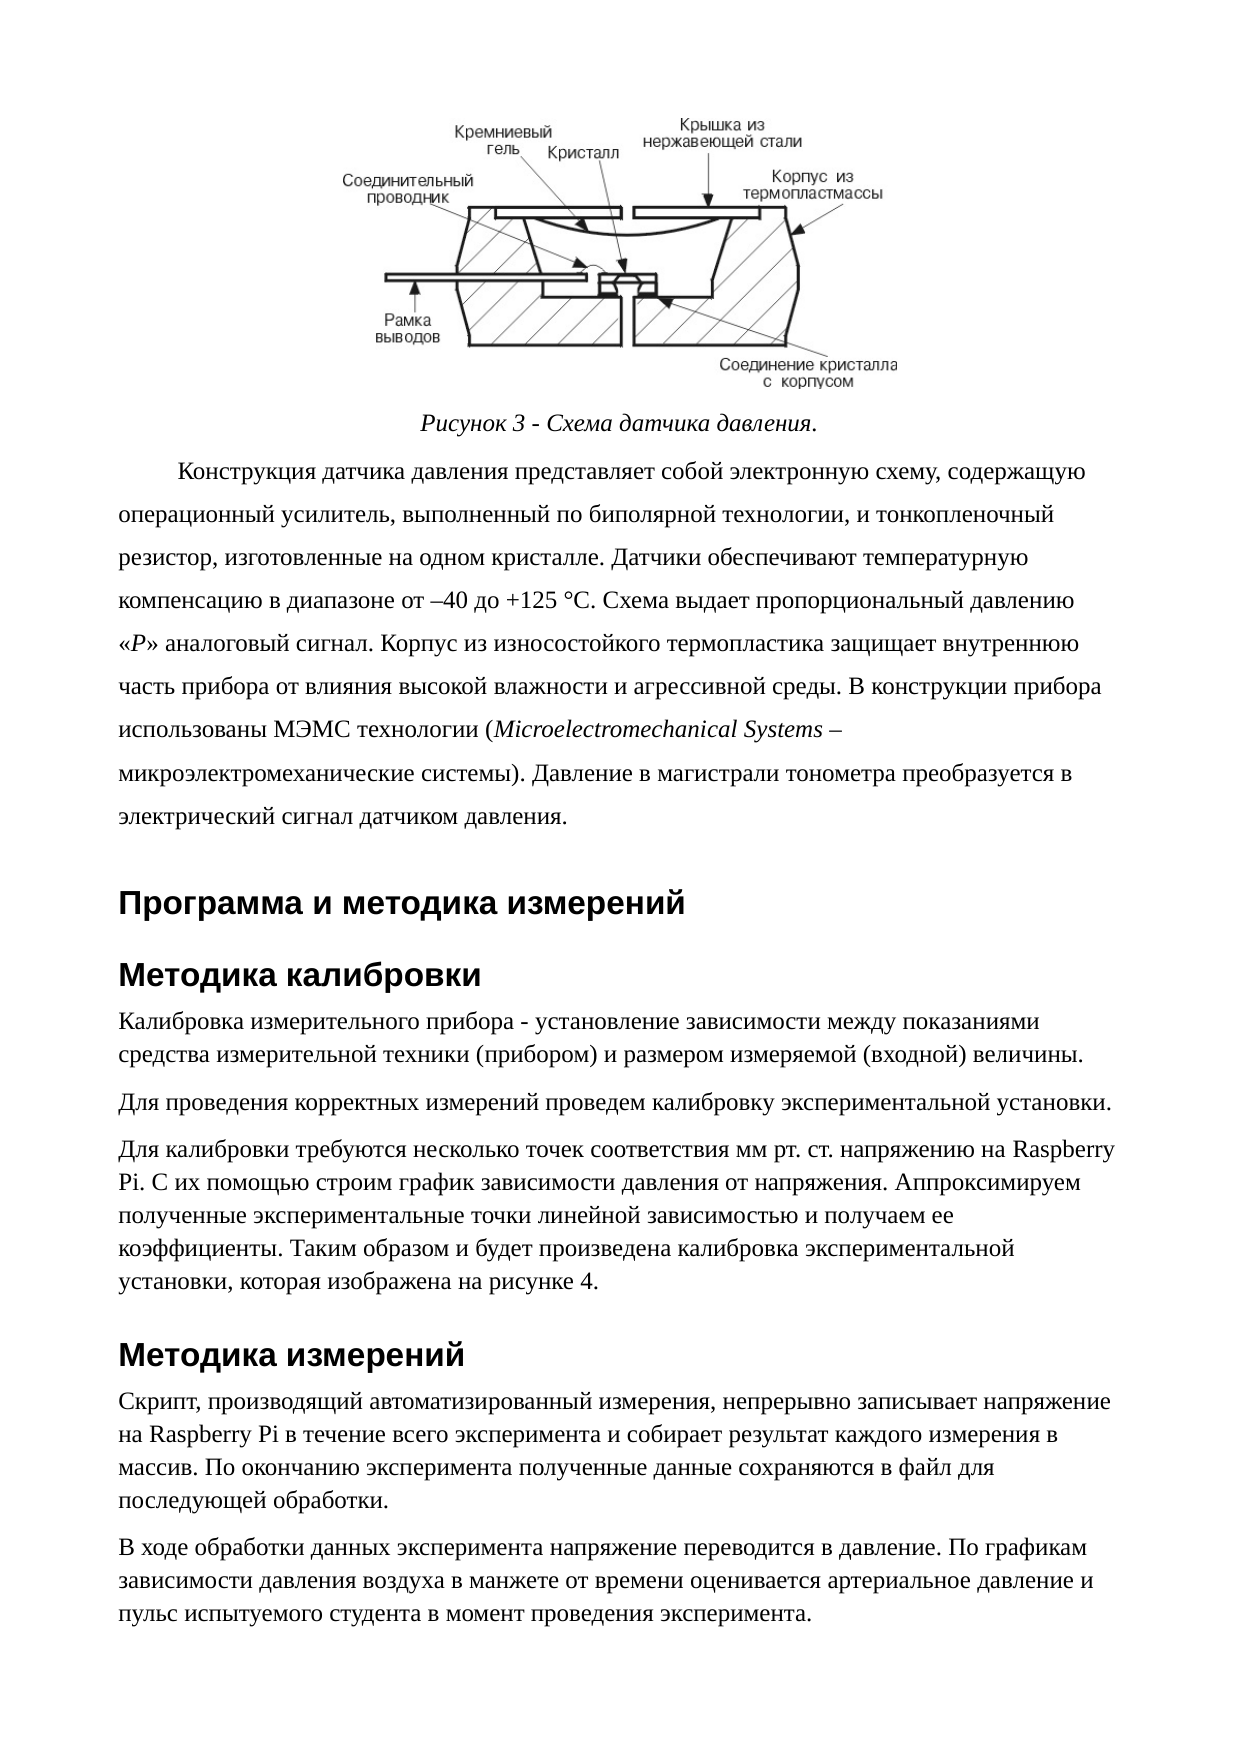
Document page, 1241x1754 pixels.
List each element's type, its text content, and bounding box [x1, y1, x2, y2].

picture [342, 118, 898, 390]
subtitle Методика калибровки [118, 955, 1122, 994]
text Конструкция датчика давления представляет собой электронную схему, содержащую операционный усилитель, выполненный по биполярной технологии, и тонкопленочный резистор, изготовленные на одном кристалле. Датчики обеспечивают температурную компенсацию в диапазоне от –40 до +125 °C. Схема выдает пропорциональный давлению «Р» аналоговый сигнал. Корпус из износостойкого термопластика защищает внутреннюю часть прибора от влияния высокой влажности и агрессивной среды. В конструкции прибора использованы МЭМС технологии (Microelectromechanical Systems – микроэлектромеханические системы). Давление в магистрали тонометра преобразуется в электрический сигнал датчиком давления. [118, 456, 1110, 829]
subtitle Методика измерений [118, 1335, 1122, 1373]
text Для проведения корректных измерений проведем калибровку экспериментальной установки. [118, 1087, 1122, 1116]
subtitle Программа и методика измерений [118, 883, 1122, 922]
text Скрипт, производящий автоматизированный измерения, непрерывно записывает напряжение на Raspberry Pi в течение всего эксперимента и собирает результат каждого измерения в массив. По окончанию эксперимента полученные данные сохраняются в файл для последующей обработки. [118, 1386, 1122, 1514]
text Рисунок 3 - Схема датчика давления. [118, 408, 1122, 437]
text Для калибровки требуются несколько точек соответствия мм рт. ст. напряжению на Raspberry Pi. С их помощью строим график зависимости давления от напряжения. Аппроксимируем полученные экспериментальные точки линейной зависимостью и получаем ее коэффициенты. Таким образом и будет произведена калибровка экспериментальной установки, которая изображена на рисунке 4. [118, 1134, 1122, 1295]
text Калибровка измерительного прибора - установление зависимости между показаниями средства измерительной техники (прибором) и размером измеряемой (входной) величины. [118, 1006, 1122, 1068]
text В ходе обработки данных эксперимента напряжение переводится в давление. По графикам зависимости давления воздуха в манжете от времени оценивается артериальное давление и пульс испытуемого студента в момент проведения эксперимента. [118, 1532, 1122, 1627]
